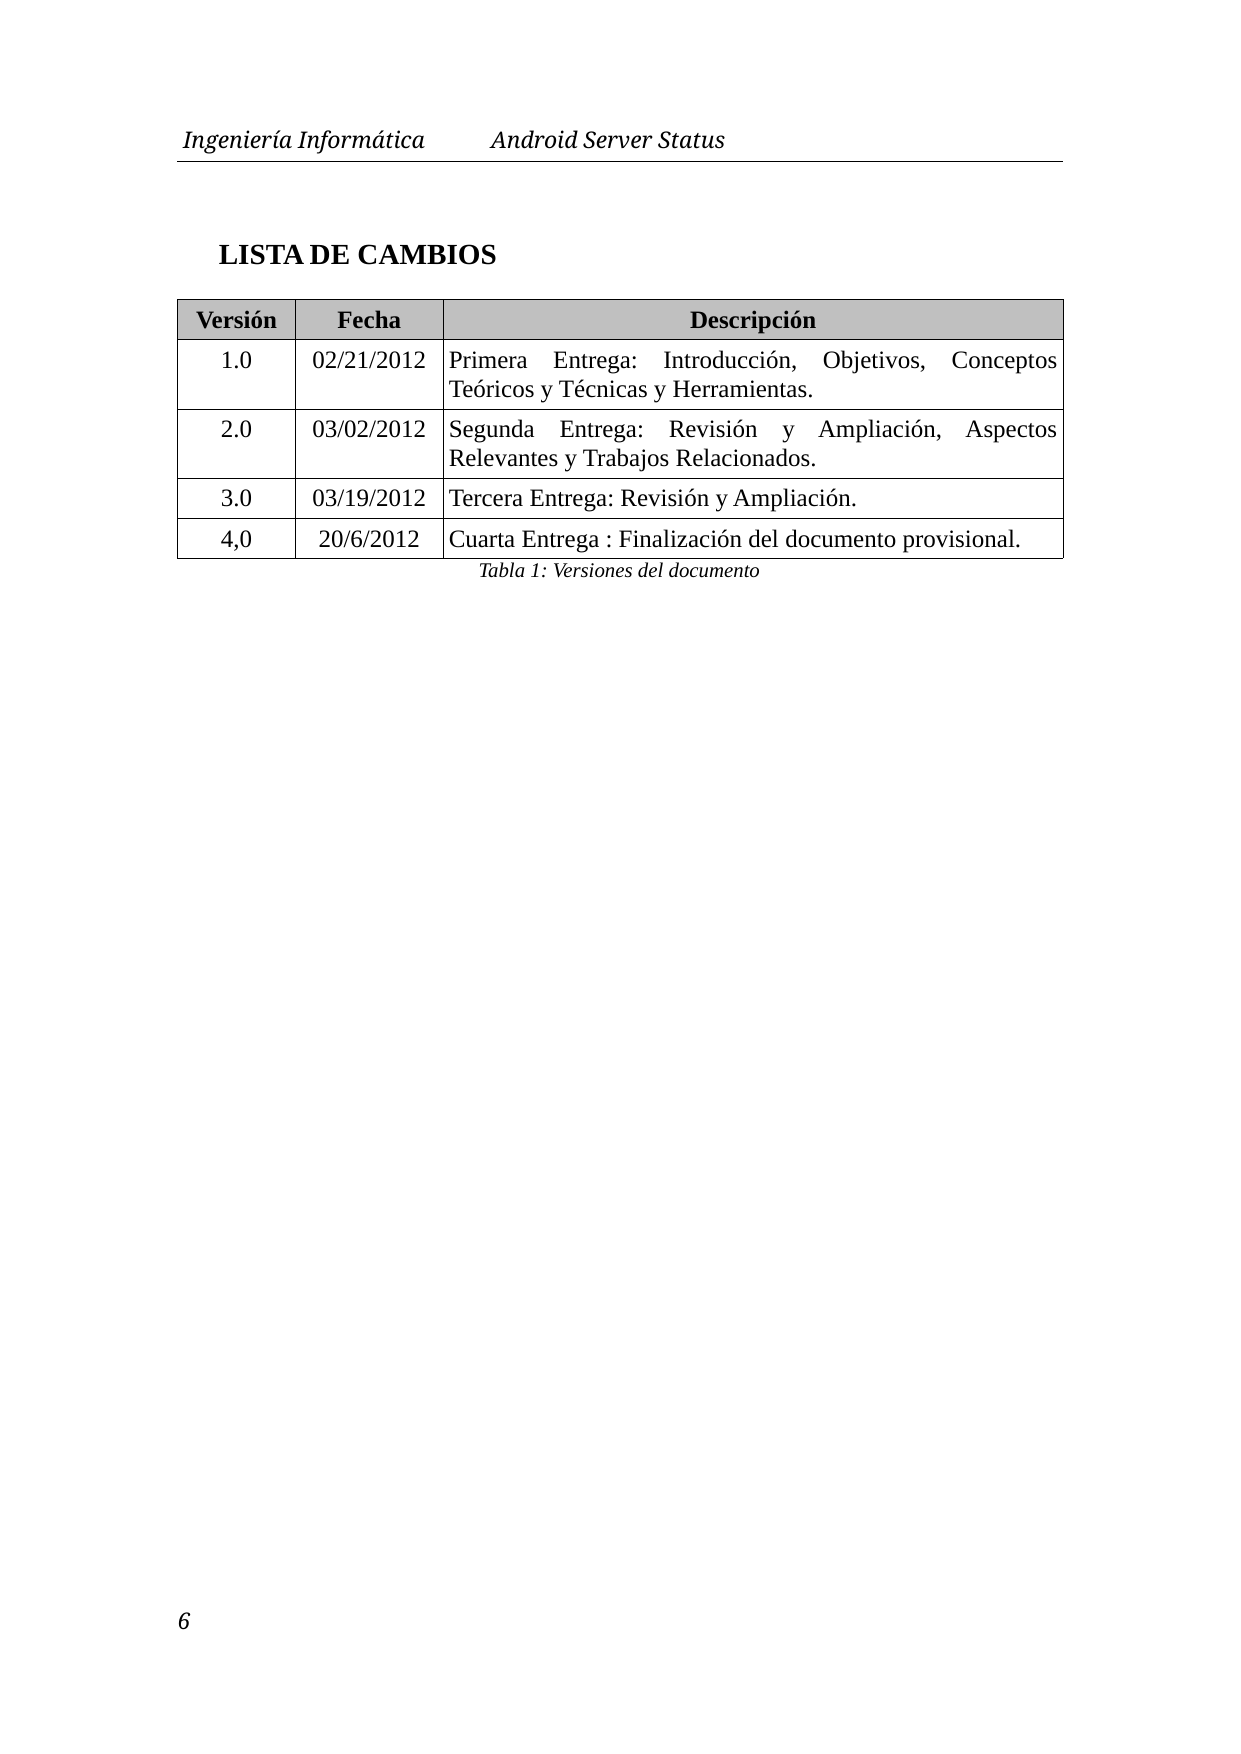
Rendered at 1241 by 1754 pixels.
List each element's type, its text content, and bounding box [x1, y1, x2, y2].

text Tabla 1: Versiones del documento [177, 559, 1063, 582]
table_header Fecha [296, 300, 443, 339]
table_cell 3.0 [178, 479, 295, 518]
table_cell 21/02/2012 [296, 340, 443, 408]
table_cell 1.0 [178, 340, 295, 408]
table_cell 2.0 [178, 410, 295, 477]
table_cell 02/03/2012 [296, 410, 443, 477]
table_header Versión [178, 300, 295, 339]
text Lista de cambios [218, 237, 1063, 270]
table_cell Primera Entrega: Introducción, Objetivos, Conceptos Teóricos y Técnicas y Herramientas. [444, 340, 1063, 408]
table_cell Tercera Entrega: Revisión y Ampliación. [444, 479, 1063, 518]
table_cell 20/6/2012 [296, 519, 443, 558]
table_header Descripción [444, 300, 1063, 339]
table_cell 19/03/2012 [296, 479, 443, 518]
table_cell Segunda Entrega: Revisión y Ampliación, Aspectos Relevantes y Trabajos Relacionados. [444, 410, 1063, 477]
table_cell Cuarta Entrega : Finalización del documento provisional. [444, 519, 1063, 558]
table_cell 4,0 [178, 519, 295, 558]
